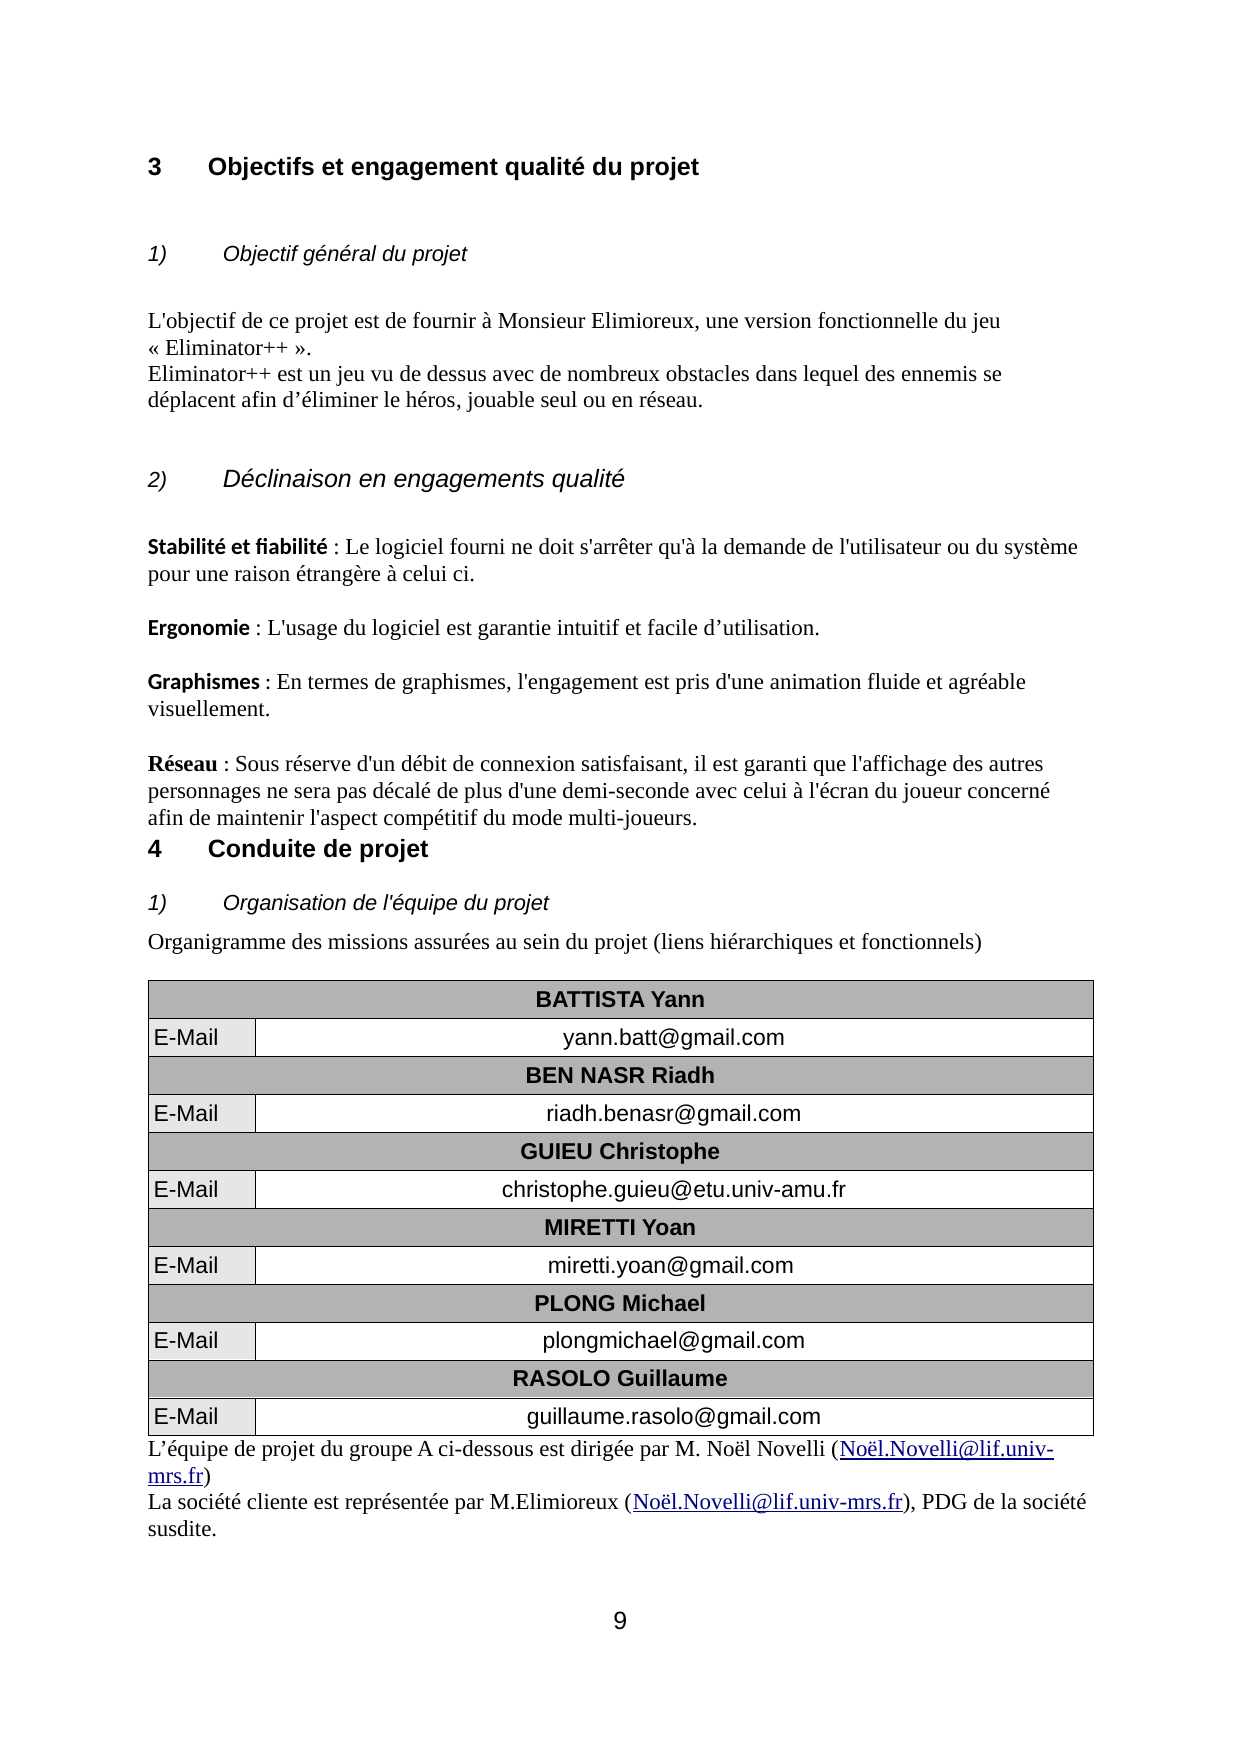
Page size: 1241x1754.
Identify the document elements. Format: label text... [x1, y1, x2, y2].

table_cell E-Mail [149, 1171, 255, 1208]
subtitle Organisation de l'équipe du projet [148, 890, 1093, 915]
table_cell guillaume.rasolo@gmail.com [256, 1399, 1093, 1435]
text Graphismes : En termes de graphismes, l'engagement est pris d'une animation fluide et agréable visuellement. [148, 667, 1093, 721]
table_cell GUIEU Christophe [149, 1133, 1093, 1170]
table_cell E-Mail [149, 1019, 255, 1056]
table_cell miretti.yoan@gmail.com [256, 1247, 1093, 1284]
text La société cliente est représentée par M.Elimioreux (Noël.Novelli@lif.univ-mrs.fr), PDG de la société susdite. [148, 1488, 1093, 1541]
table_cell E-Mail [149, 1095, 255, 1132]
table_cell PLONG Michael [149, 1285, 1093, 1322]
table_cell E-Mail [149, 1323, 255, 1359]
subtitle Conduite de projet [148, 834, 1093, 863]
text Organigramme des missions assurées au sein du projet (liens hiérarchiques et fonctionnels) [148, 928, 1093, 954]
table_cell christophe.guieu@etu.univ-amu.fr [256, 1171, 1093, 1208]
text L’équipe de projet du groupe A ci-dessous est dirigée par M. Noël Novelli (Noël.Novelli@lif.univ-mrs.fr) [148, 1436, 1093, 1488]
table_cell E-Mail [149, 1399, 255, 1435]
table_cell riadh.benasr@gmail.com [256, 1095, 1093, 1132]
table_cell RASOLO Guillaume [149, 1361, 1093, 1397]
table_cell BEN NASR Riadh [149, 1057, 1093, 1094]
table_header BATTISTA Yann [149, 981, 1093, 1018]
subtitle Objectif général du projet [148, 241, 1093, 266]
table_cell MIRETTI Yoan [149, 1209, 1093, 1246]
table_cell yann.batt@gmail.com [256, 1019, 1093, 1056]
table_cell plongmichael@gmail.com [256, 1323, 1093, 1359]
subtitle Objectifs et engagement qualité du projet [148, 152, 1093, 181]
text Ergonomie : L'usage du logiciel est garantie intuitif et facile d’utilisation. [148, 613, 1093, 641]
subtitle Déclinaison en engagements qualité [148, 464, 1093, 493]
table_cell E-Mail [149, 1247, 255, 1284]
text Réseau : Sous réserve d'un débit de connexion satisfaisant, il est garanti que l'affichage des autres personnages ne sera pas décalé de plus d'une demi-seconde avec celui à l'écran du joueur concerné afin de maintenir l'aspect compétitif du mode multi-joueurs. [148, 749, 1093, 830]
text L'objectif de ce projet est de fournir à Monsieur Elimioreux, une version fonctionnelle du jeu « Eliminator++ ». [148, 307, 1093, 360]
text Stabilité et fiabilité : Le logiciel fourni ne doit s'arrêter qu'à la demande de l'utilisateur ou du système pour une raison étrangère à celui ci. [148, 532, 1093, 586]
text Eliminator++ est un jeu vu de dessus avec de nombreux obstacles dans lequel des ennemis se déplacent afin d’éliminer le héros, jouable seul ou en réseau. [148, 360, 1093, 413]
